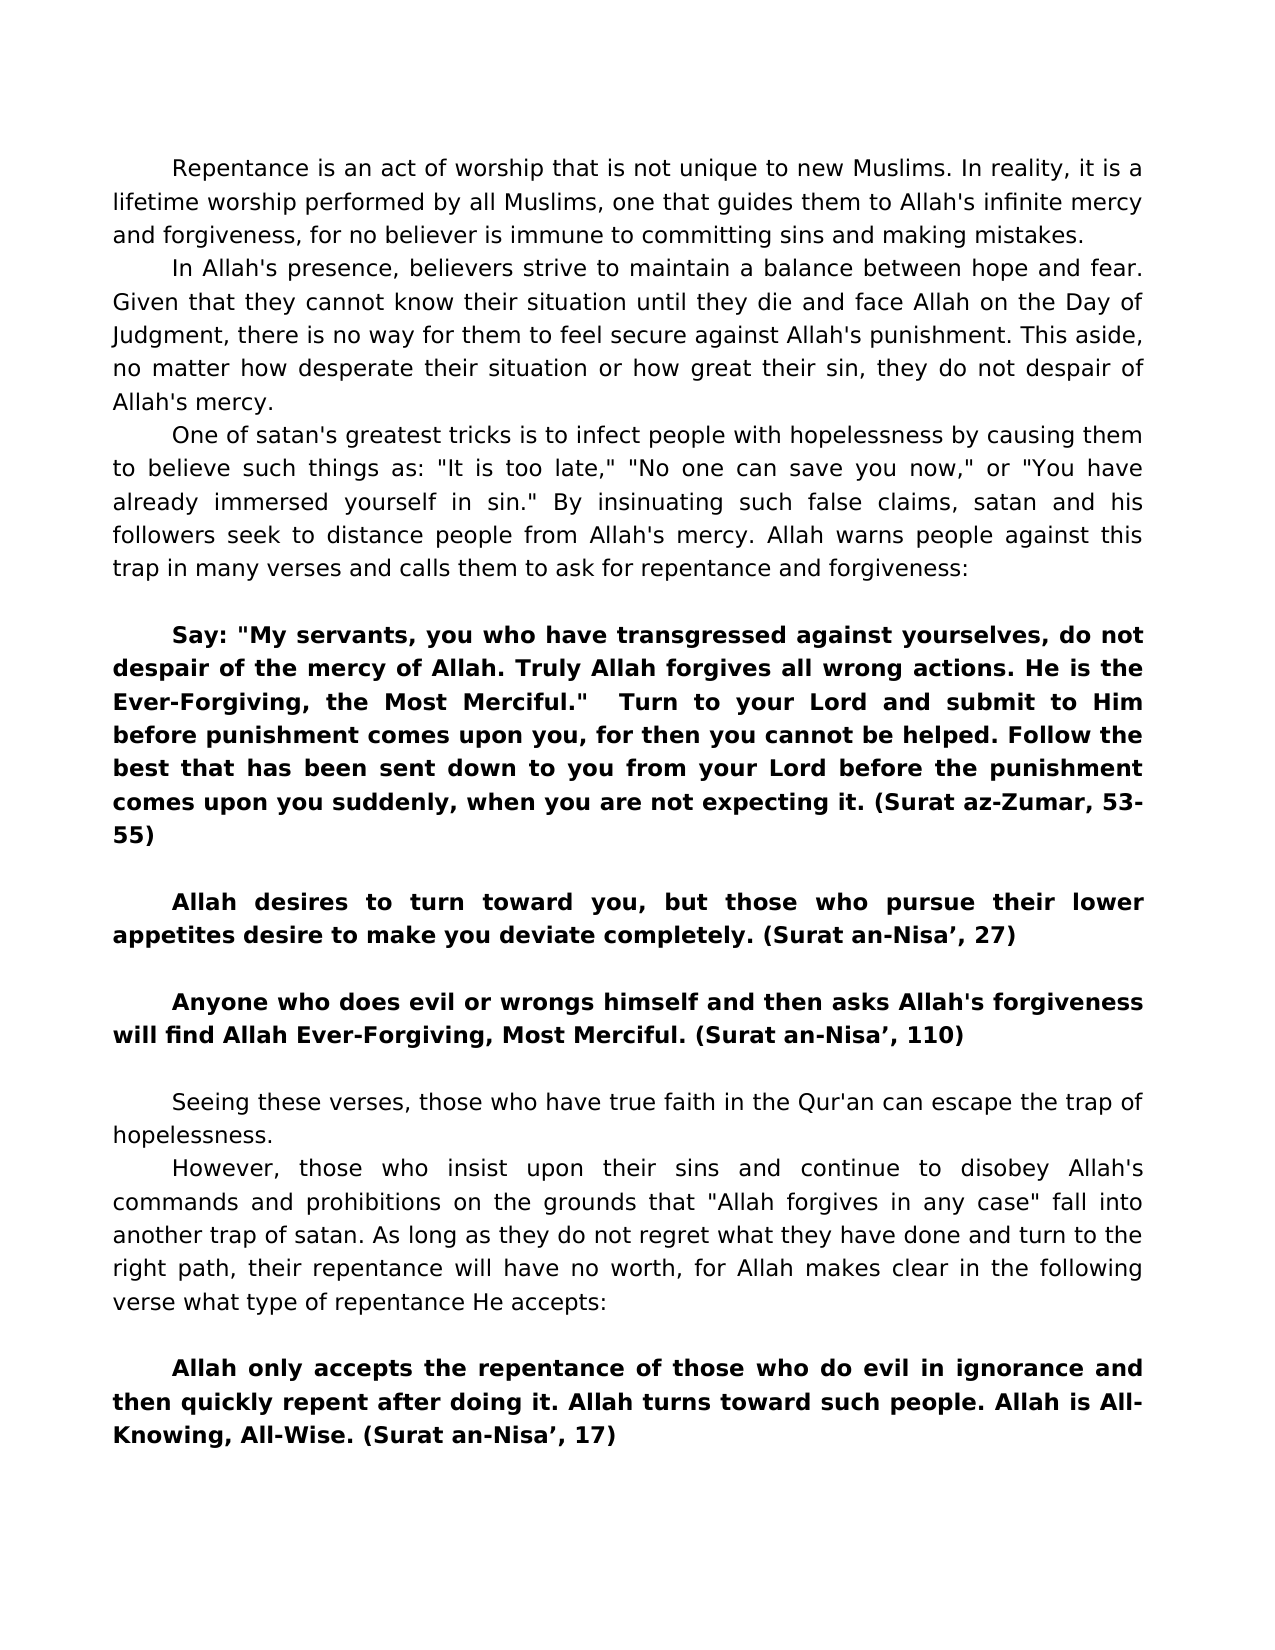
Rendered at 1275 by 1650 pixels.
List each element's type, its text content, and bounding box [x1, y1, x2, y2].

text Seeing these verses, those who have true faith in the Qur'an can escape the trap of hopelessness. [112, 1083, 1145, 1150]
text Repentance is an act of worship that is not unique to new Muslims. In reality, it is a lifetime worship performed by all Muslims, one that guides them to Allah's infinite mercy and forgiveness, for no believer is immune to committing sins and making mistakes. [112, 150, 1145, 250]
text Anyone who does evil or wrongs himself and then asks Allah's forgiveness will find Allah Ever-Forgiving, Most Merciful. (Surat an-Nisa’, 110) [112, 983, 1145, 1050]
text In Allah's presence, believers strive to maintain a balance between hope and fear. Given that they cannot know their situation until they die and face Allah on the Day of Judgment, there is no way for them to feel secure against Allah's punishment. This aside, no matter how desperate their situation or how great their sin, they do not despair of Allah's mercy. [112, 250, 1145, 417]
text Allah desires to turn toward you, but those who pursue their lower appetites desire to make you deviate completely. (Surat an-Nisa’, 27) [112, 883, 1145, 950]
text Allah only accepts the repentance of those who do evil in ignorance and then quickly repent after doing it. Allah turns toward such people. Allah is All-Knowing, All-Wise. (Surat an-Nisa’, 17) [112, 1350, 1145, 1450]
text Say: "My servants, you who have transgressed against yourselves, do not despair of the mercy of Allah. Truly Allah forgives all wrong actions. He is the Ever-Forgiving, the Most Merciful." Turn to your Lord and submit to Him before punishment comes upon you, for then you cannot be helped. Follow the best that has been sent down to you from your Lord before the punishment comes upon you suddenly, when you are not expecting it. (Surat az-Zumar, 53-55) [112, 617, 1145, 850]
text One of satan's greatest tricks is to infect people with hopelessness by causing them to believe such things as: "It is too late," "No one can save you now," or "You have already immersed yourself in sin." By insinuating such false claims, satan and his followers seek to distance people from Allah's mercy. Allah warns people against this trap in many verses and calls them to ask for repentance and forgiveness: [112, 417, 1145, 583]
text However, those who insist upon their sins and continue to disobey Allah's commands and prohibitions on the grounds that "Allah forgives in any case" fall into another trap of satan. As long as they do not regret what they have done and turn to the right path, their repentance will have no worth, for Allah makes clear in the following verse what type of repentance He accepts: [112, 1150, 1145, 1317]
